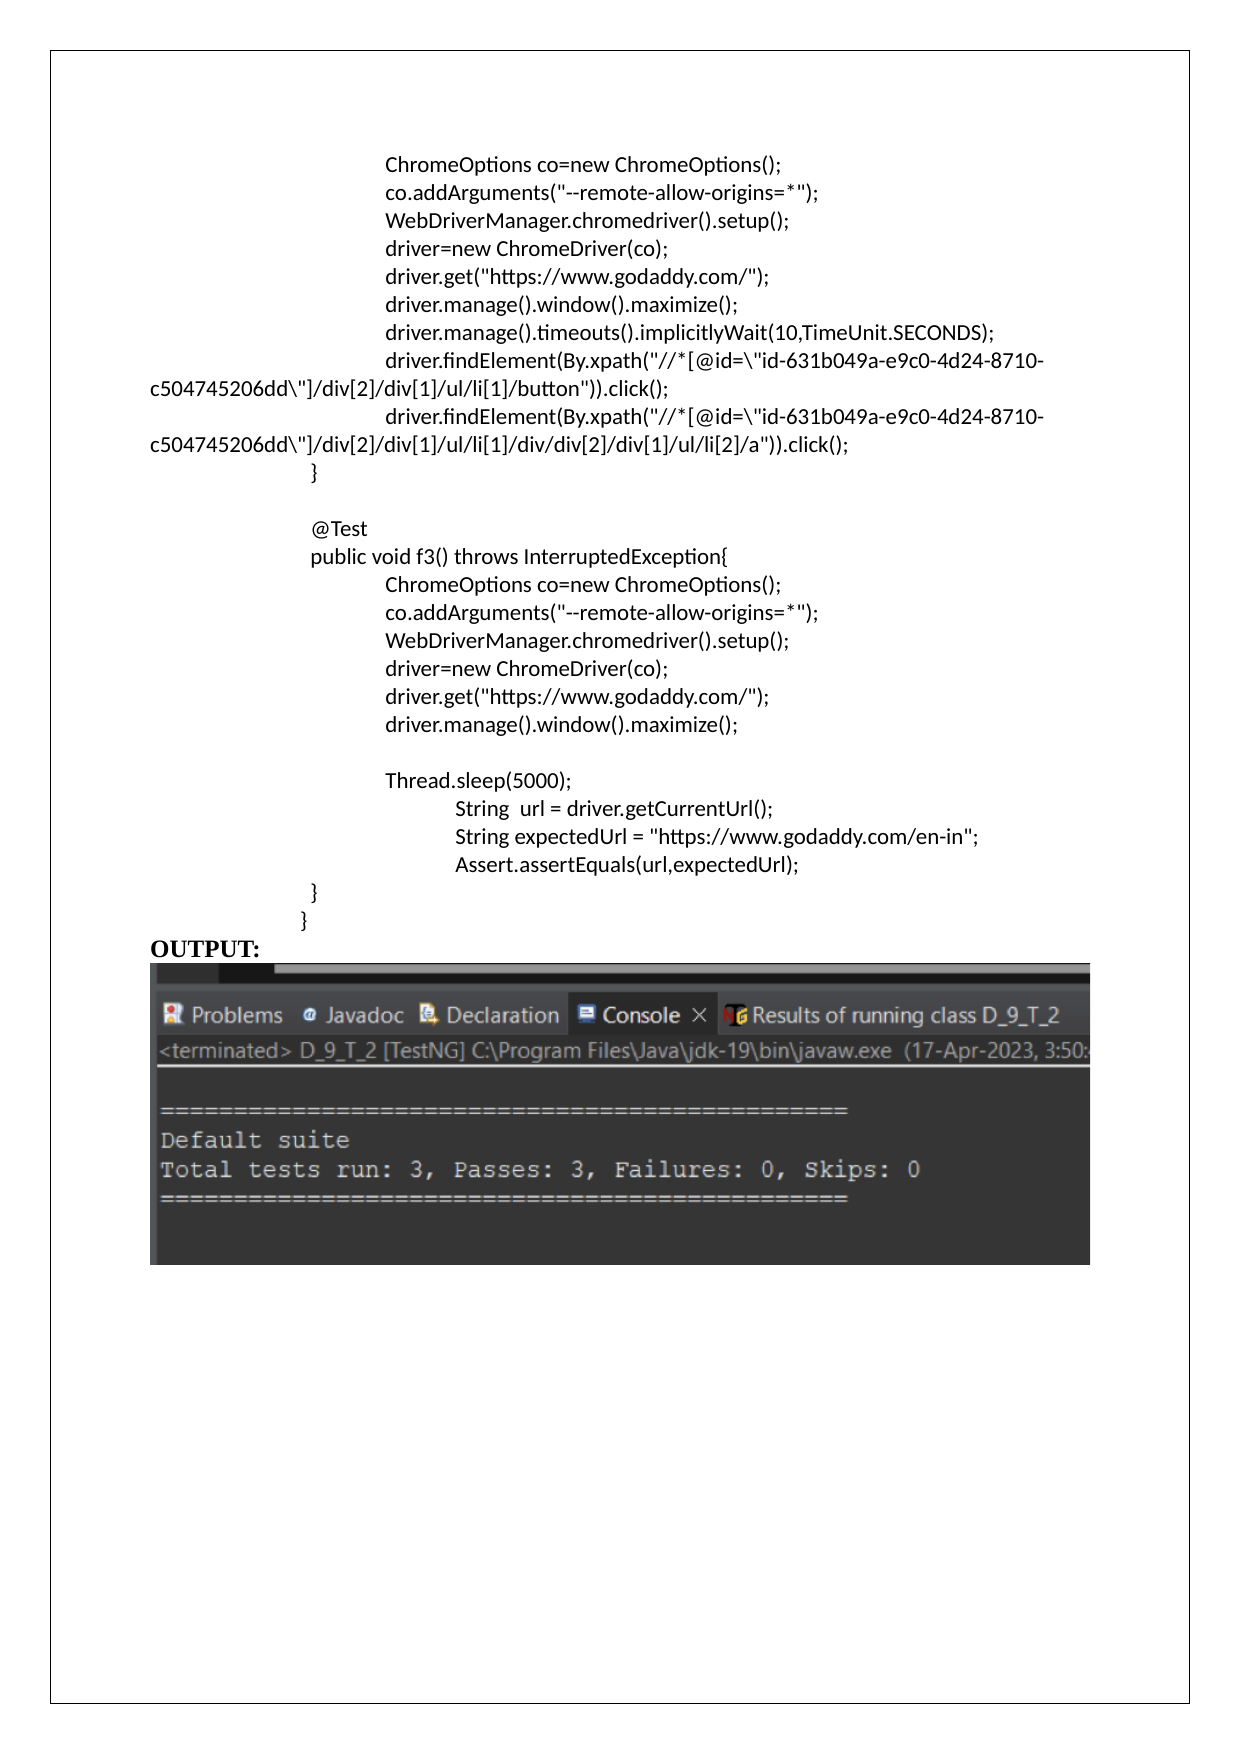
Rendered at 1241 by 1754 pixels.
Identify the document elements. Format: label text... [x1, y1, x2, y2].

text public void f3() throws InterruptedException{ [150, 542, 1090, 570]
picture [150, 963, 1091, 1265]
text WebDriverManager.chromedriver().setup(); [150, 206, 1090, 234]
text String url = driver.getCurrentUrl(); [150, 794, 1090, 822]
text driver=new ChromeDriver(co); [150, 654, 1090, 682]
text co.addArguments("--remote-allow-origins=*"); [150, 598, 1090, 626]
text OUTPUT: [150, 934, 1090, 963]
text co.addArguments("--remote-allow-origins=*"); [150, 178, 1090, 206]
text WebDriverManager.chromedriver().setup(); [150, 626, 1090, 654]
text Thread.sleep(5000); [150, 766, 1090, 794]
text } [150, 907, 1090, 934]
text } [150, 458, 1090, 486]
text driver=new ChromeDriver(co); [150, 234, 1090, 262]
text driver.manage().window().maximize(); [150, 710, 1090, 738]
text driver.findElement(By.xpath("//*[@id=\"id-631b049a-e9c0-4d24-8710-c504745206dd\"]/div[2]/div[1]/ul/li[1]/div/div[2]/div[1]/ul/li[2]/a")).click(); [150, 402, 1090, 458]
text driver.manage().timeouts().implicitlyWait(10,TimeUnit.SECONDS); [150, 318, 1090, 346]
text driver.manage().window().maximize(); [150, 290, 1090, 318]
text String expectedUrl = "https://www.godaddy.com/en-in"; [150, 822, 1090, 851]
text ChromeOptions co=new ChromeOptions(); [150, 570, 1090, 598]
text driver.get("https://www.godaddy.com/"); [150, 262, 1090, 290]
text @Test [150, 514, 1090, 542]
text Assert.assertEquals(url,expectedUrl); [150, 851, 1090, 878]
text driver.findElement(By.xpath("//*[@id=\"id-631b049a-e9c0-4d24-8710-c504745206dd\"]/div[2]/div[1]/ul/li[1]/button")).click(); [150, 346, 1090, 402]
text ChromeOptions co=new ChromeOptions(); [150, 150, 1090, 178]
text driver.get("https://www.godaddy.com/"); [150, 682, 1090, 710]
text } [150, 878, 1090, 907]
